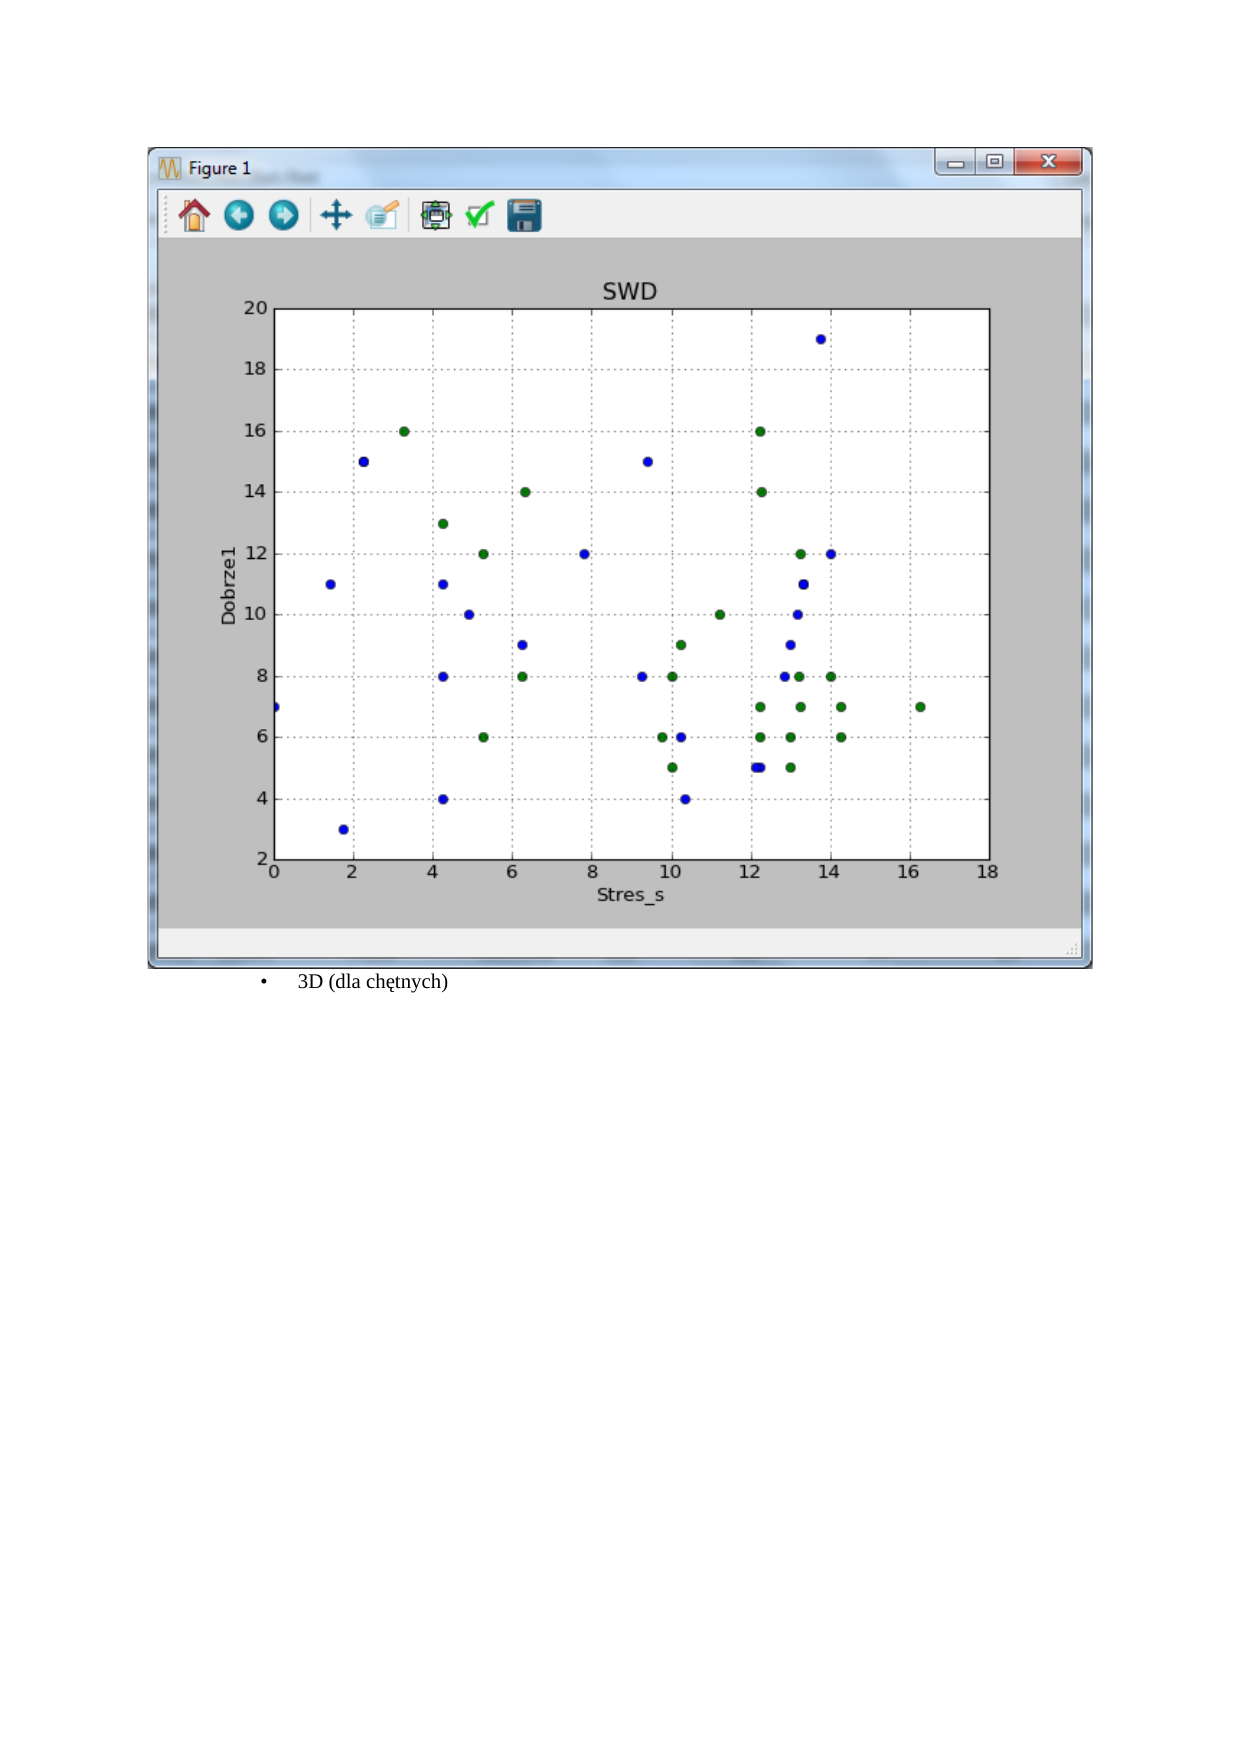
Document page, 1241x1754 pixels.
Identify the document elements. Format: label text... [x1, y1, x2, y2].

list 3D (dla chętnych) [260, 969, 1093, 993]
